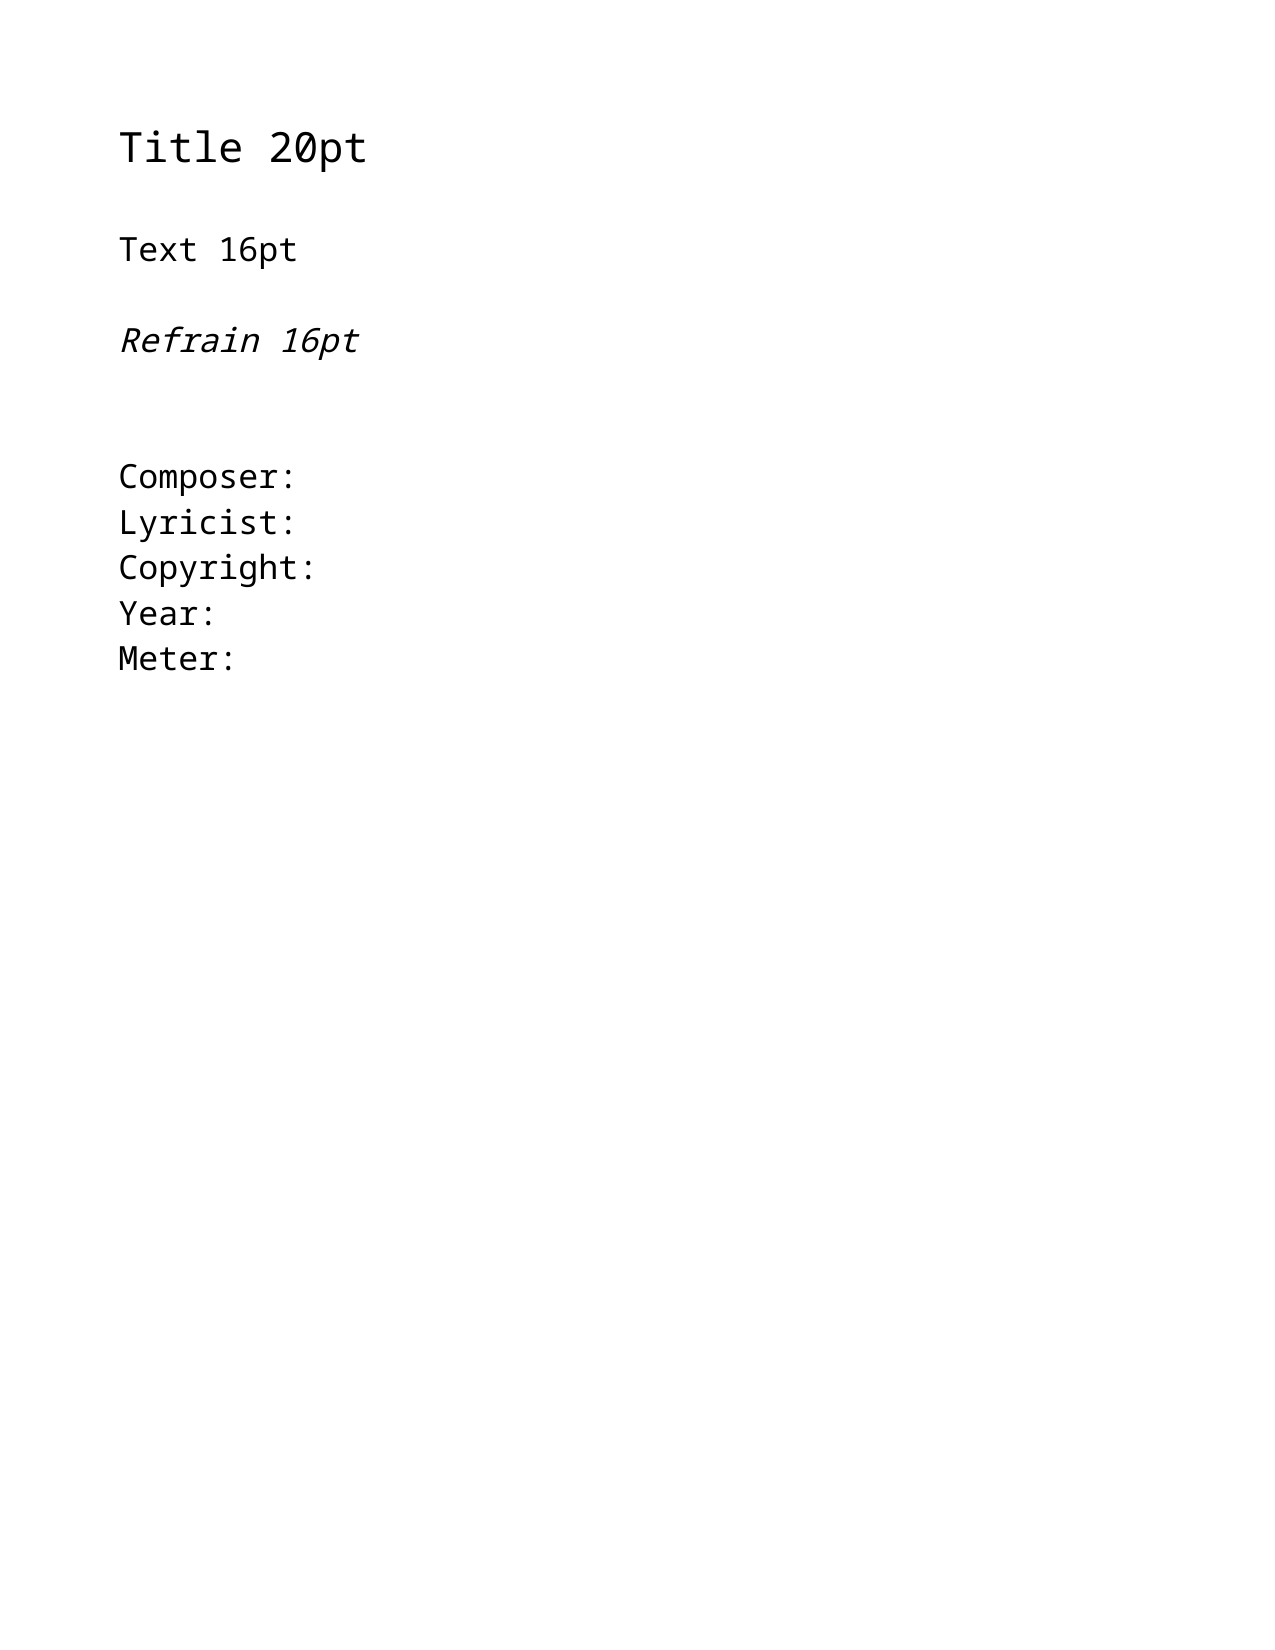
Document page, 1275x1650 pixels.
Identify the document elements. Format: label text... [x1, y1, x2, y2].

text Title 20pt [118, 118, 1157, 175]
text Lyricist: [118, 498, 1157, 544]
text Copyright: [118, 544, 1157, 589]
text Meter: [118, 635, 1157, 680]
text Composer: [118, 453, 1157, 498]
text Text 16pt [118, 226, 1157, 271]
text Refrain 16pt [118, 317, 1157, 362]
text Year: [118, 589, 1157, 635]
